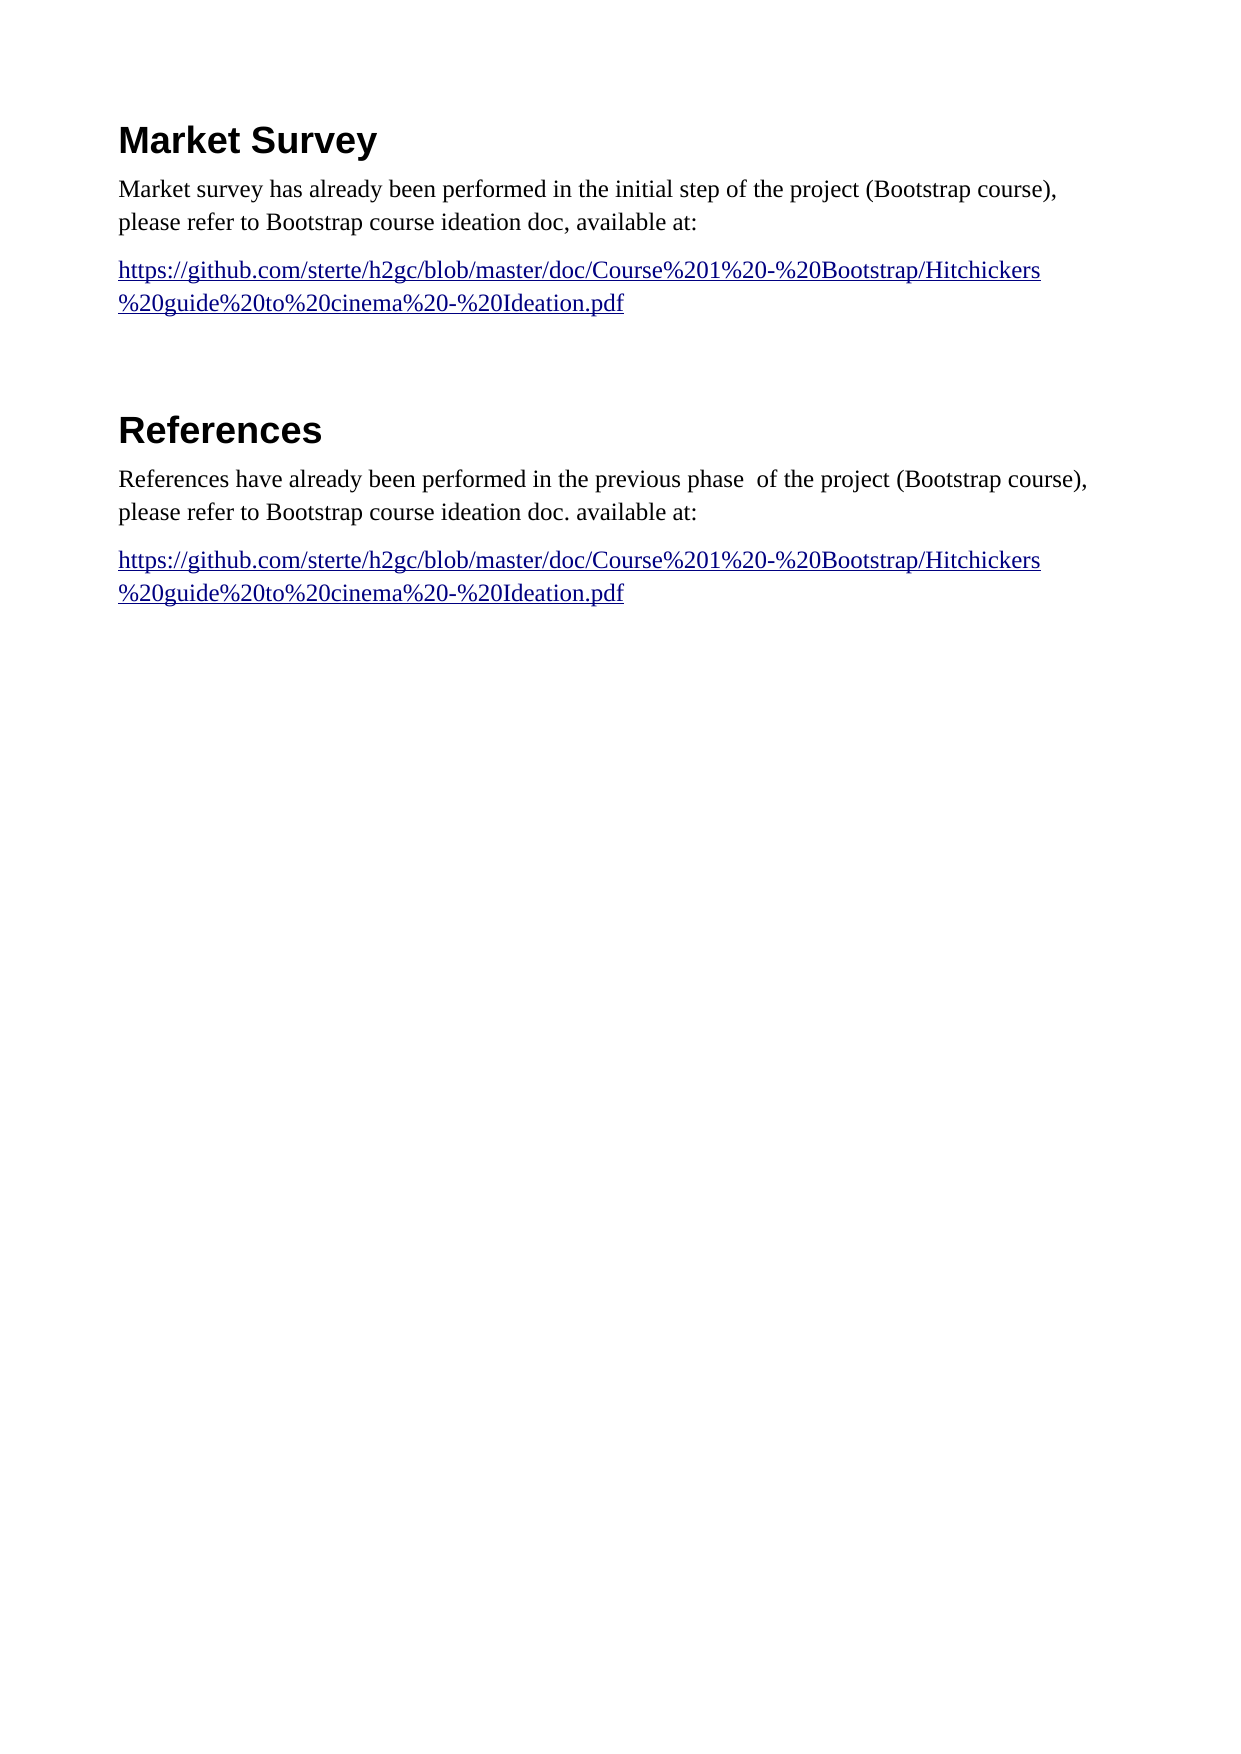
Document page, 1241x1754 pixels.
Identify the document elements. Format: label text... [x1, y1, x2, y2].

text References have already been performed in the previous phase of the project (Bootstrap course), please refer to Bootstrap course ideation doc. available at: [118, 464, 1122, 526]
text https://github.com/sterte/h2gc/blob/master/doc/Course%201%20-%20Bootstrap/Hitchickers%20guide%20to%20cinema%20-%20Ideation.pdf [118, 255, 1122, 317]
text Market survey has already been performed in the initial step of the project (Bootstrap course), please refer to Bootstrap course ideation doc, available at: [118, 174, 1122, 236]
subtitle Market Survey [118, 118, 1122, 162]
text https://github.com/sterte/h2gc/blob/master/doc/Course%201%20-%20Bootstrap/Hitchickers%20guide%20to%20cinema%20-%20Ideation.pdf [118, 545, 1122, 607]
subtitle References [118, 408, 1122, 452]
